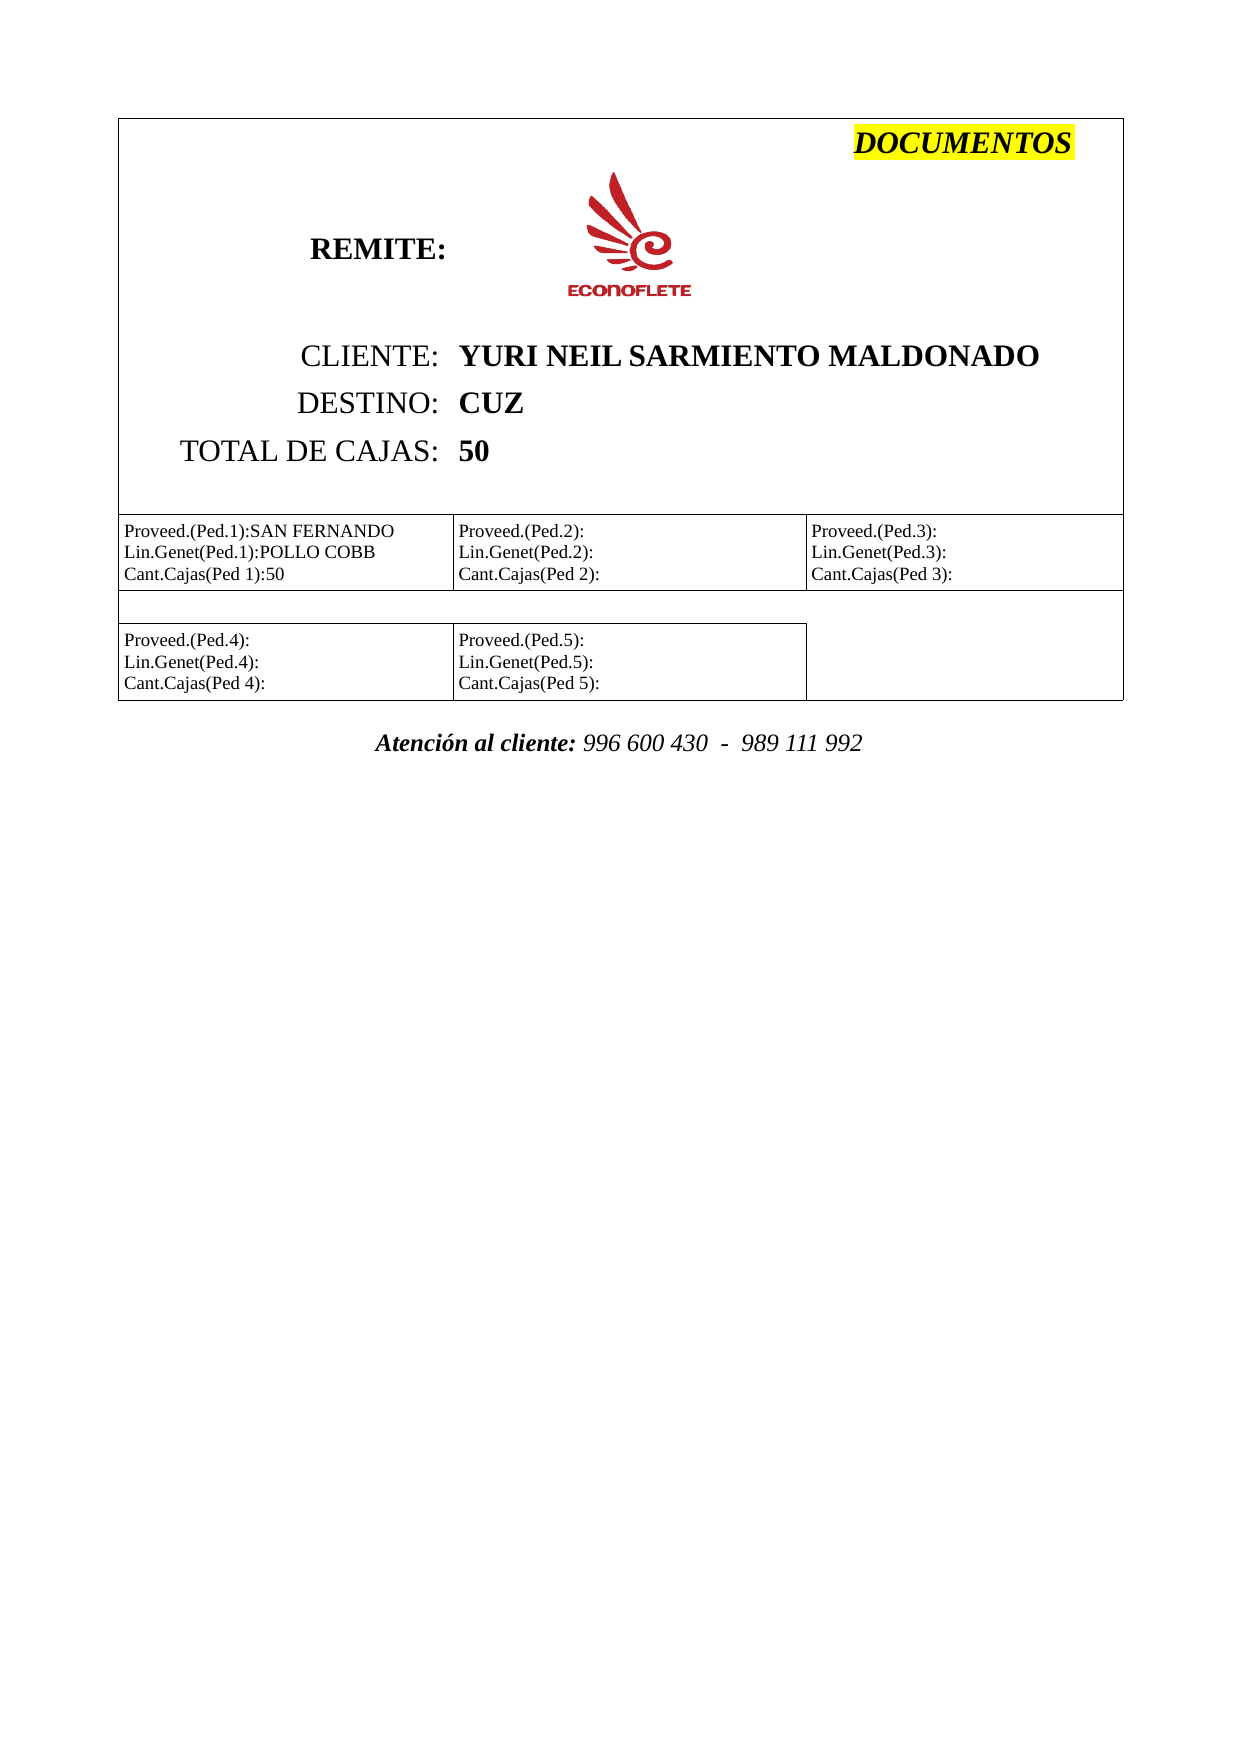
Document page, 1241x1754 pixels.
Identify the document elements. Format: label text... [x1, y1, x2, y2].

table_cell CLIENTE: [119, 332, 453, 379]
table_cell [806, 474, 1123, 514]
table_cell Proveed.(Ped.1):SAN FERNANDO Lin.Genet(Ped.1):POLLO COBB Cant.Cajas(Ped 1):50 [119, 515, 453, 590]
table_cell [453, 166, 806, 332]
table_cell Proveed.(Ped.4): Lin.Genet(Ped.4): Cant.Cajas(Ped 4): [119, 624, 453, 699]
table_cell TOTAL DE CAJAS: [119, 426, 453, 474]
table_cell Proveed.(Ped.2): Lin.Genet(Ped.2): Cant.Cajas(Ped 2): [454, 515, 806, 590]
table_cell DESTINO: [119, 379, 453, 426]
picture [552, 171, 707, 297]
table_header [453, 119, 806, 166]
table_header DOCUMENTOS [806, 119, 1123, 166]
table_cell [806, 591, 1123, 623]
table_cell Proveed.(Ped.5): Lin.Genet(Ped.5): Cant.Cajas(Ped 5): [454, 624, 806, 699]
table_cell 50 [453, 426, 1123, 474]
table_cell [119, 474, 453, 514]
table_cell [806, 379, 1123, 426]
table_cell [453, 591, 806, 623]
table_cell CUZ [453, 379, 806, 426]
table_cell [806, 166, 1123, 332]
table_cell [119, 591, 453, 623]
table_cell [807, 623, 1123, 699]
table_cell REMITE: [119, 166, 453, 332]
table_header [119, 119, 453, 166]
table_cell YURI NEIL SARMIENTO MALDONADO [453, 332, 1123, 379]
table_cell Proveed.(Ped.3): Lin.Genet(Ped.3): Cant.Cajas(Ped 3): [807, 515, 1123, 590]
text Atención al cliente: 996 600 430 - 989 111 992 [118, 728, 1122, 757]
table_cell [453, 474, 806, 514]
